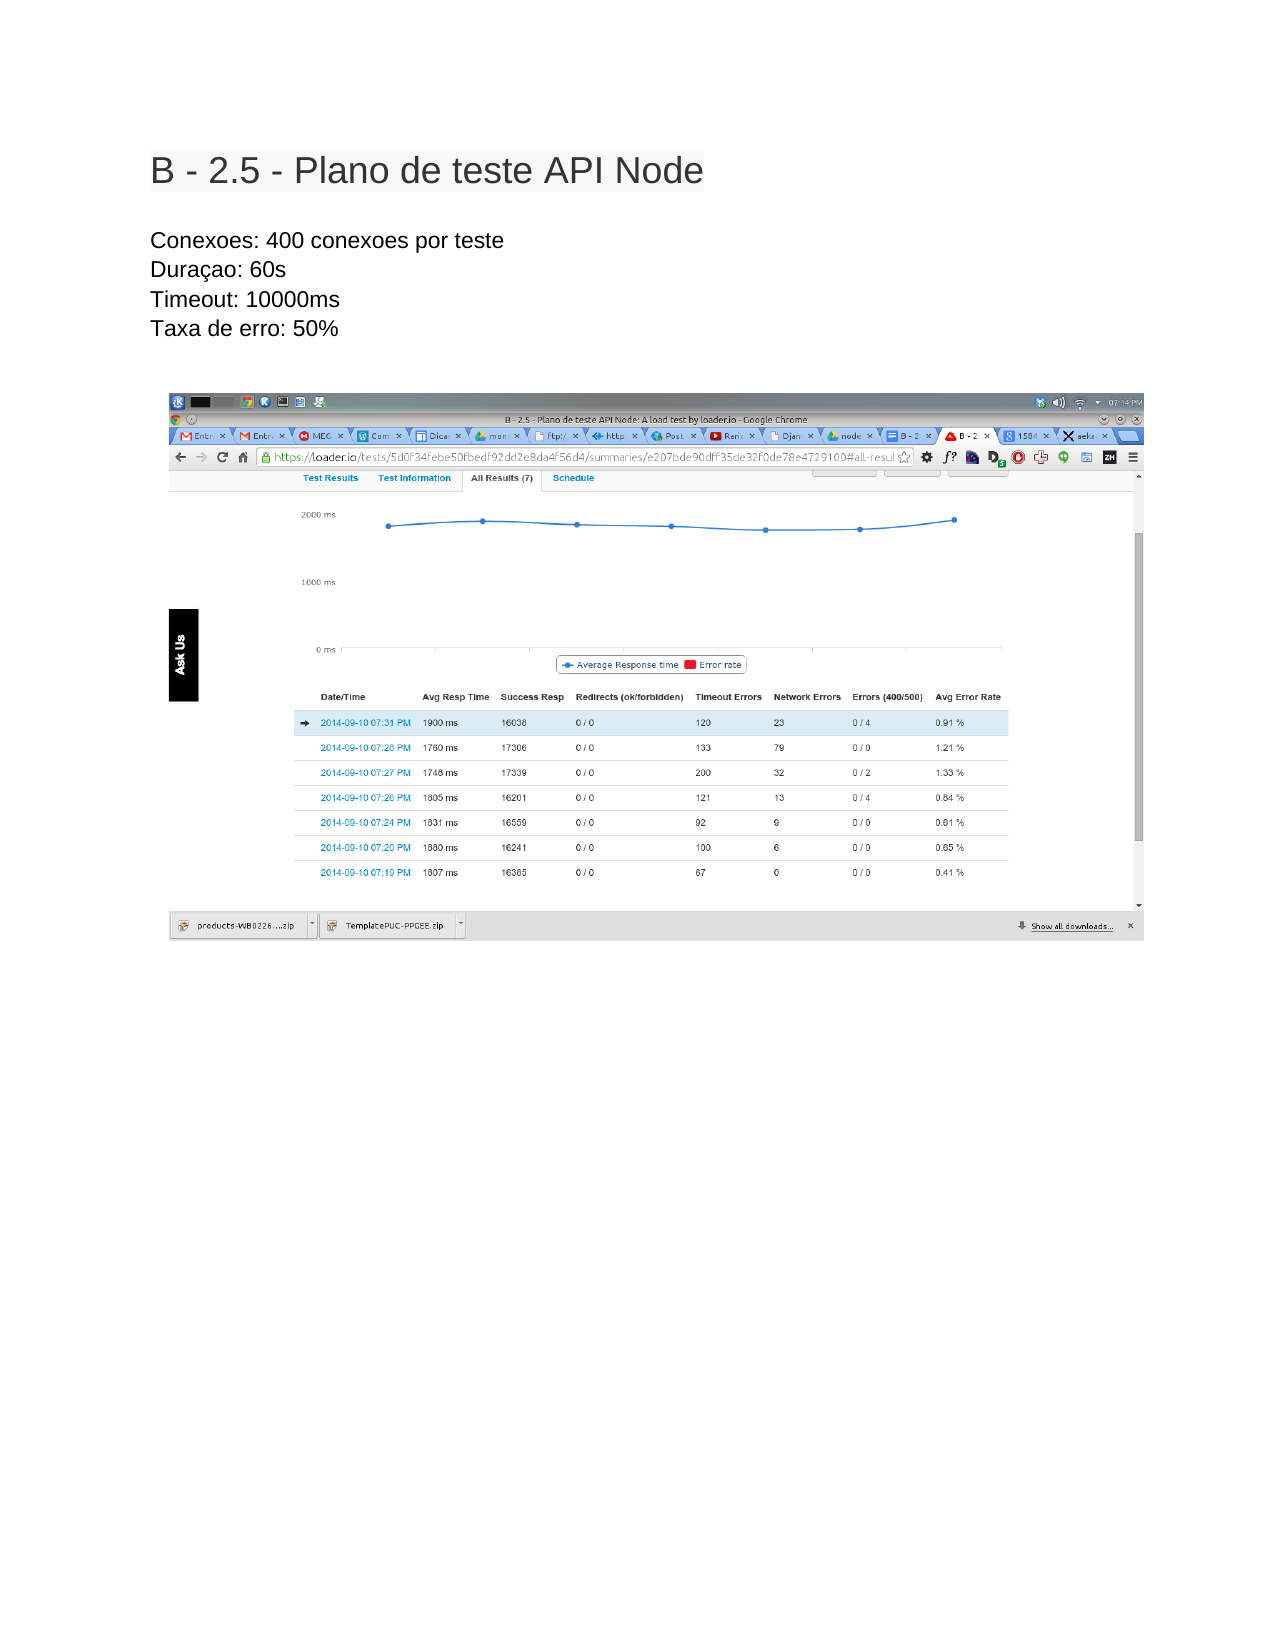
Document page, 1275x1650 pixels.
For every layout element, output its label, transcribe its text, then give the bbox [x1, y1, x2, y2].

text B - 2.5 - Plano de teste API Node [150, 150, 1125, 192]
text Taxa de erro: 50% [150, 316, 1125, 341]
text Duraçao: 60s [150, 257, 1125, 282]
picture [168, 393, 1144, 941]
text Conexoes: 400 conexoes por teste [150, 227, 1125, 253]
text Timeout: 10000ms [150, 286, 1125, 312]
